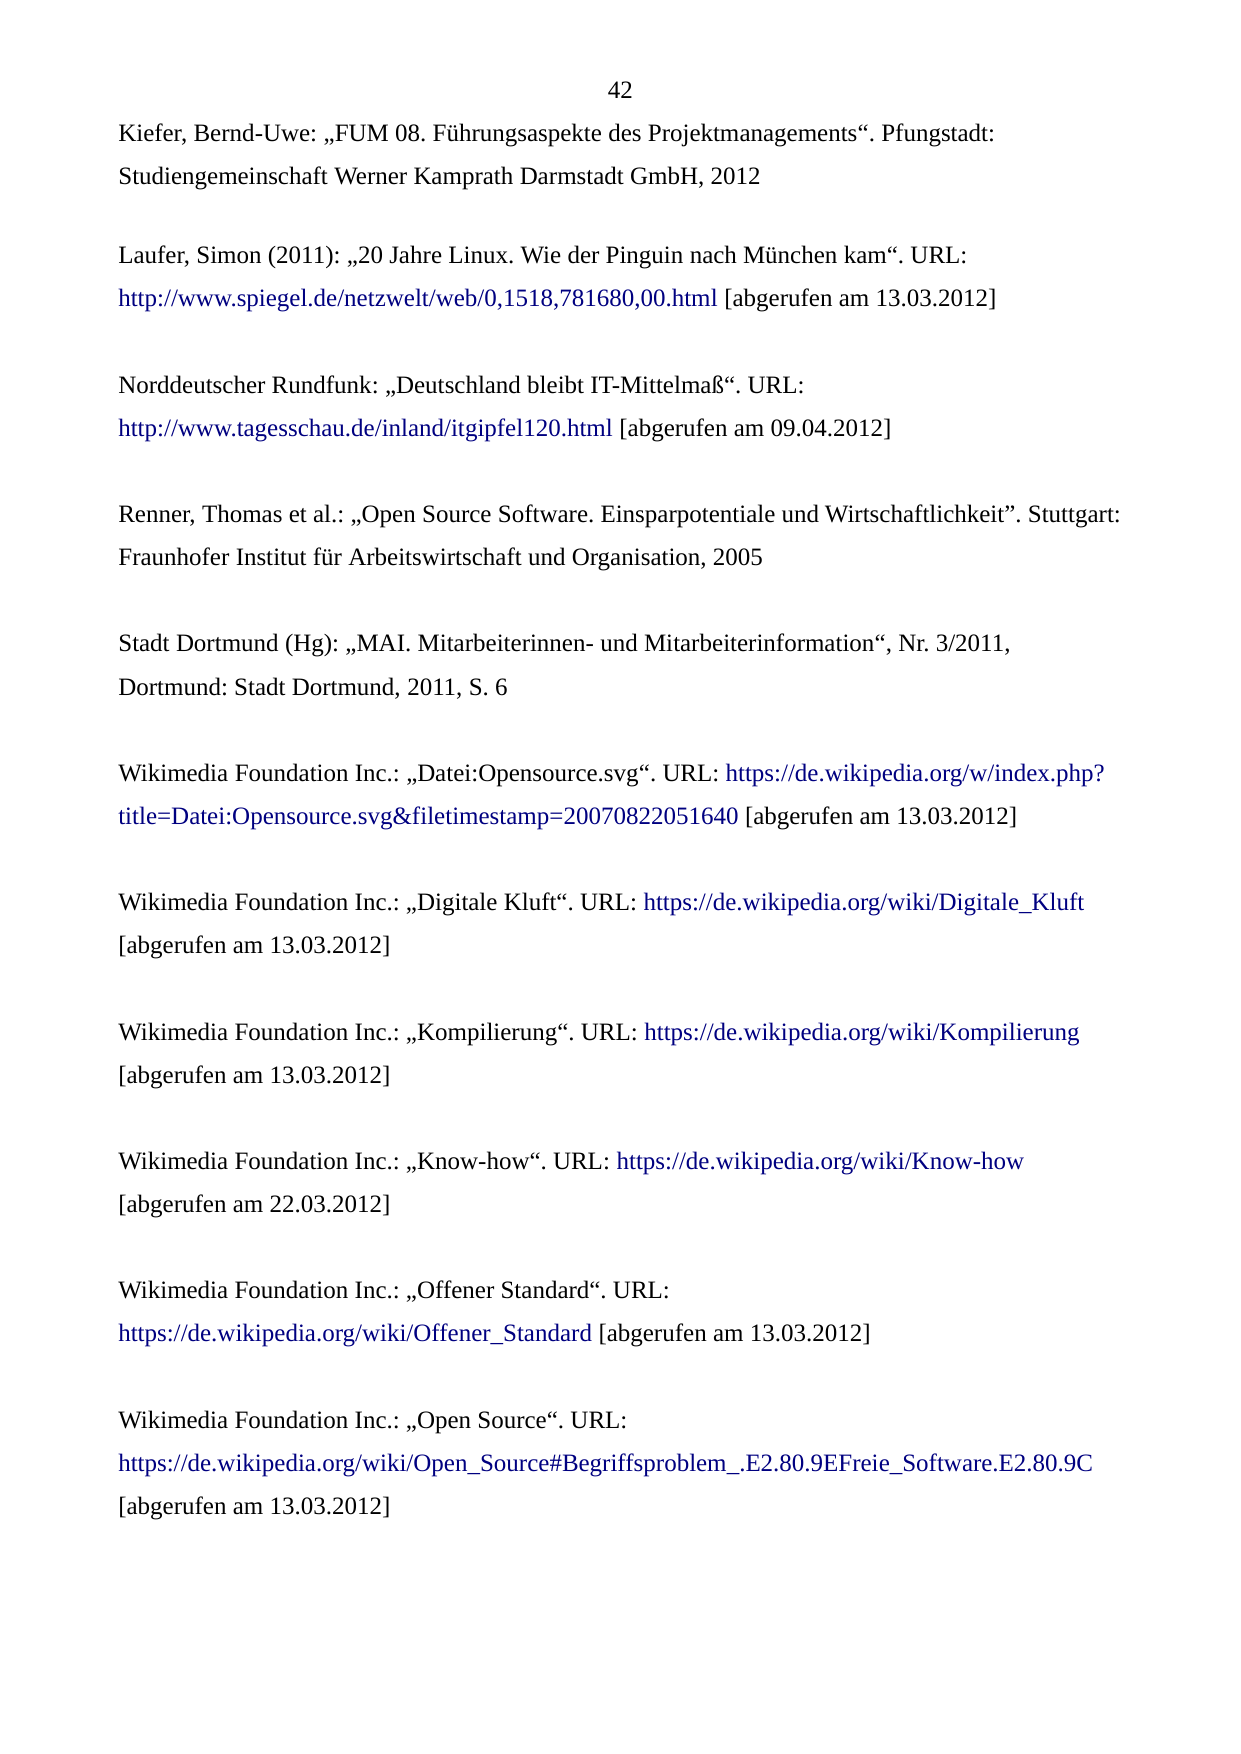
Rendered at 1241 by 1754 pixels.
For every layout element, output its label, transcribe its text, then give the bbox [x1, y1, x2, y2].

text Renner, Thomas et al.: „Open Source Software. Einsparpotentiale und Wirtschaftlichkeit”. Stuttgart: [118, 499, 1122, 528]
text Wikimedia Foundation Inc.: „Kompilierung“. URL: https://de.wikipedia.org/wiki/Kompilierung [118, 1017, 1122, 1045]
text Wikimedia Foundation Inc.: „Open Source“. URL: https://de.wikipedia.org/wiki/Open_Source#Begriffsproblem_.E2.80.9EFreie_Software.E2.80.9C [abgerufen am 13.03.2012] [118, 1405, 1122, 1520]
text Wikimedia Foundation Inc.: „Know-how“. URL: https://de.wikipedia.org/wiki/Know-how [118, 1146, 1122, 1175]
text [abgerufen am 13.03.2012] [118, 1060, 1122, 1088]
text Wikimedia Foundation Inc.: „Datei:Opensource.svg“. URL: https://de.wikipedia.org/w/index.php?title=Datei:Opensource.svg&filetimestamp=20070822051640 [abgerufen am 13.03.2012] [118, 758, 1122, 830]
text Fraunhofer Institut für Arbeitswirtschaft und Organisation, 2005 [118, 542, 1122, 571]
text Kiefer, Bernd-Uwe: „FUM 08. Führungsaspekte des Projektmanagements“. Pfungstadt: Studiengemeinschaft Werner Kamprath Darmstadt GmbH, 2012 [118, 118, 1122, 190]
text Wikimedia Foundation Inc.: „Offener Standard“. URL: https://de.wikipedia.org/wiki/Offener_Standard [abgerufen am 13.03.2012] [118, 1275, 1122, 1347]
text [abgerufen am 22.03.2012] [118, 1189, 1122, 1218]
text Stadt Dortmund (Hg): „MAI. Mitarbeiterinnen- und Mitarbeiterinformation“, Nr. 3/2011, Dortmund: Stadt Dortmund, 2011, S. 6 [118, 628, 1122, 700]
text Laufer, Simon (2011): „20 Jahre Linux. Wie der Pinguin nach München kam“. URL: http://www.spiegel.de/netzwelt/web/0,1518,781680,00.html [abgerufen am 13.03.2012] [118, 240, 1122, 312]
text Norddeutscher Rundfunk: „Deutschland bleibt IT-Mittelmaß“. URL: http://www.tagesschau.de/inland/itgipfel120.html [abgerufen am 09.04.2012] [118, 370, 1122, 442]
text Wikimedia Foundation Inc.: „Digitale Kluft“. URL: https://de.wikipedia.org/wiki/Digitale_Kluft [abgerufen am 13.03.2012] [118, 887, 1122, 959]
